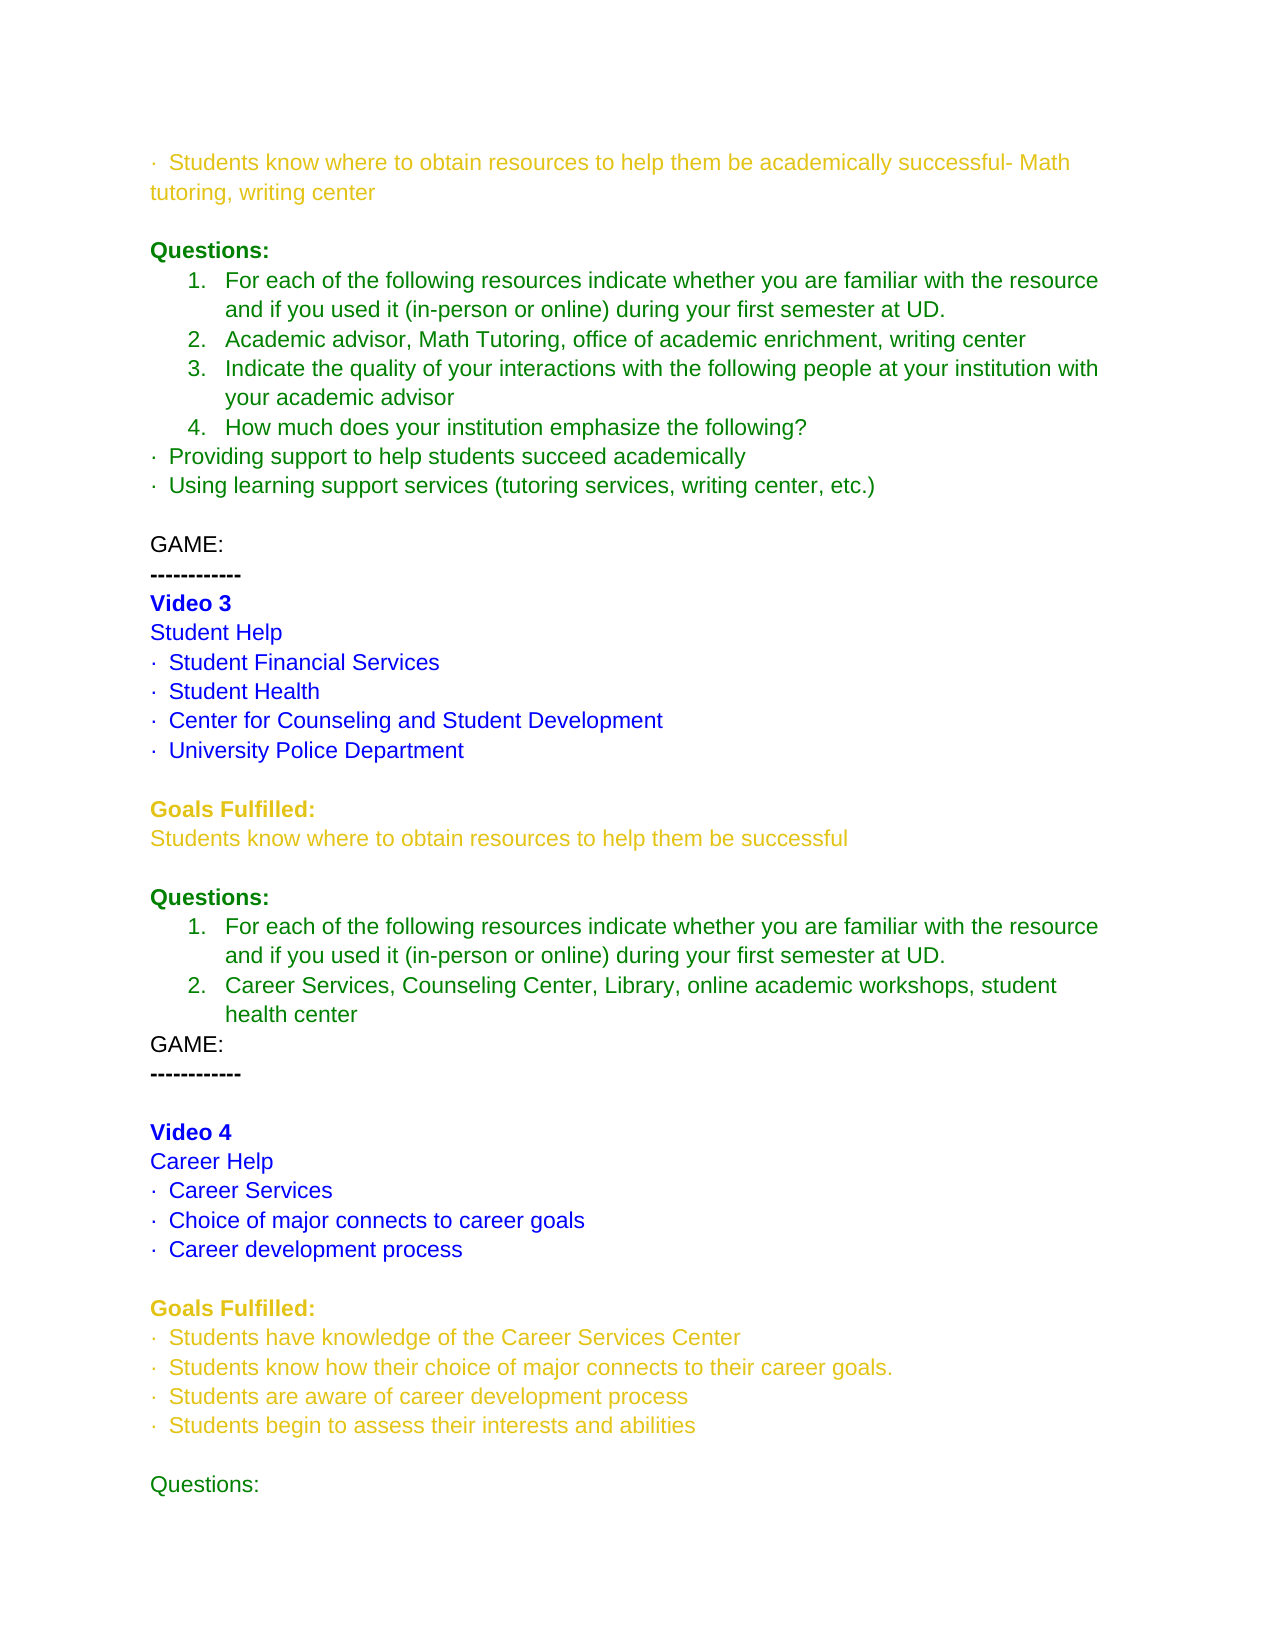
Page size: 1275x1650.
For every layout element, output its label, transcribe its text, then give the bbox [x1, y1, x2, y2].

list Academic advisor, Math Tutoring, office of academic enrichment, writing center [187, 326, 1125, 352]
text Questions: [150, 238, 1125, 264]
text · Students know where to obtain resources to help them be academically successful- Math tutoring, writing center [150, 150, 1125, 205]
text GAME: [150, 1031, 1125, 1057]
text ------------ [150, 561, 1125, 587]
list Indicate the quality of your interactions with the following people at your institution with your academic advisor [187, 356, 1125, 411]
text GAME: [150, 532, 1125, 557]
text · Students know how their choice of major connects to their career goals. [150, 1354, 1125, 1380]
text · Center for Counseling and Student Development [150, 708, 1125, 734]
text ------------ [150, 1061, 1125, 1086]
text · Students have knowledge of the Career Services Center [150, 1325, 1125, 1351]
list For each of the following resources indicate whether you are familiar with the resource and if you used it (in-person or online) during your first semester at UD. [187, 267, 1125, 322]
text Questions: [150, 884, 1125, 910]
text · Students begin to assess their interests and abilities [150, 1413, 1125, 1439]
text · Using learning support services (tutoring services, writing center, etc.) [150, 473, 1125, 499]
list How much does your institution emphasize the following? [187, 414, 1125, 440]
text Career Help [150, 1149, 1125, 1174]
text · Career Services [150, 1178, 1125, 1204]
text Goals Fulfilled: [150, 1296, 1125, 1321]
text · Choice of major connects to career goals [150, 1207, 1125, 1233]
list Career Services, Counseling Center, Library, online academic workshops, student health center [187, 972, 1125, 1027]
text Questions: [150, 1472, 1125, 1497]
text Goals Fulfilled: [150, 796, 1125, 822]
text · Student Health [150, 679, 1125, 704]
text · University Police Department [150, 737, 1125, 763]
text · Students are aware of career development process [150, 1384, 1125, 1409]
text · Student Financial Services [150, 649, 1125, 675]
text Student Help [150, 620, 1125, 646]
text Video 3 [150, 591, 1125, 616]
text Students know where to obtain resources to help them be successful [150, 826, 1125, 851]
text Video 4 [150, 1119, 1125, 1145]
text · Providing support to help students succeed academically [150, 444, 1125, 469]
text · Career development process [150, 1237, 1125, 1262]
list For each of the following resources indicate whether you are familiar with the resource and if you used it (in-person or online) during your first semester at UD. [187, 914, 1125, 969]
